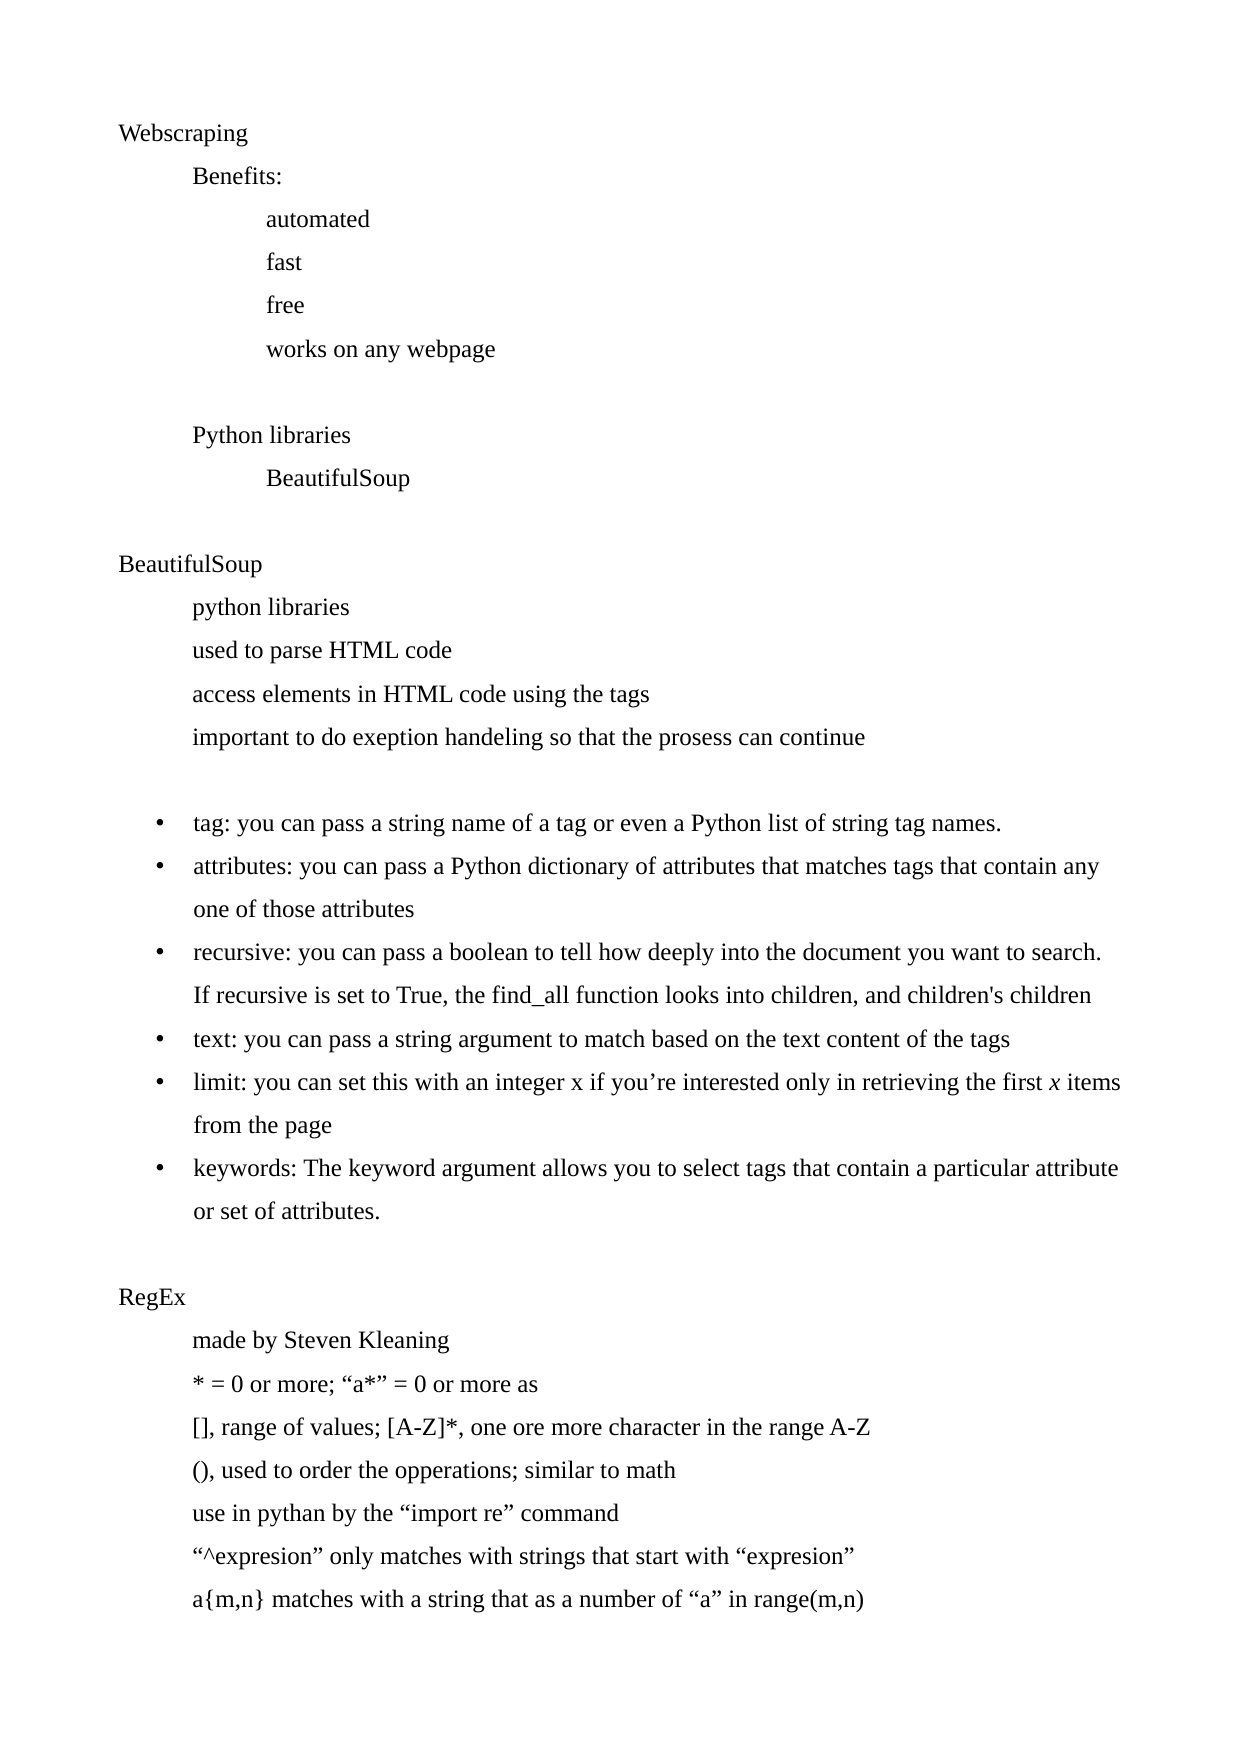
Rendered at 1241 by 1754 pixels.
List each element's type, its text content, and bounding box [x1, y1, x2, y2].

text free [118, 291, 1122, 319]
list recursive: you can pass a boolean to tell how deeply into the document you want to search. If recursive is set to True, the find_all function looks into children, and children's children [156, 937, 1122, 1009]
text [], range of values; [A-Z]*, one ore more character in the range A-Z [118, 1412, 1122, 1441]
text important to do exeption handeling so that the prosess can continue [118, 722, 1122, 751]
text a{m,n} matches with a string that as a number of “a” in range(m,n) [118, 1584, 1122, 1613]
text “^expresion” only matches with strings that start with “expresion” [118, 1541, 1122, 1570]
text Webscraping [118, 118, 1122, 147]
text RegEx [118, 1282, 1122, 1311]
text Python libraries [118, 420, 1122, 449]
text Benefits: [118, 161, 1122, 190]
list limit: you can set this with an integer x if you’re interested only in retrieving the first x items from the page [156, 1067, 1122, 1139]
text (), used to order the opperations; similar to math [118, 1455, 1122, 1484]
text works on any webpage [118, 334, 1122, 362]
list tag: you can pass a string name of a tag or even a Python list of string tag names. [156, 808, 1122, 837]
text made by Steven Kleaning [118, 1326, 1122, 1354]
text BeautifulSoup [118, 463, 1122, 492]
text BeautifulSoup [118, 549, 1122, 578]
text access elements in HTML code using the tags [118, 679, 1122, 707]
text used to parse HTML code [118, 636, 1122, 664]
list text: you can pass a string argument to match based on the text content of the tags [156, 1024, 1122, 1052]
list keywords: The keyword argument allows you to select tags that contain a particular attribute or set of attributes. [156, 1153, 1122, 1225]
text python libraries [118, 592, 1122, 621]
list attributes: you can pass a Python dictionary of attributes that matches tags that contain any one of those attributes [156, 851, 1122, 923]
text fast [118, 247, 1122, 276]
text automated [118, 204, 1122, 233]
text * = 0 or more; “a*” = 0 or more as [118, 1369, 1122, 1397]
text use in pythan by the “import re” command [118, 1498, 1122, 1527]
